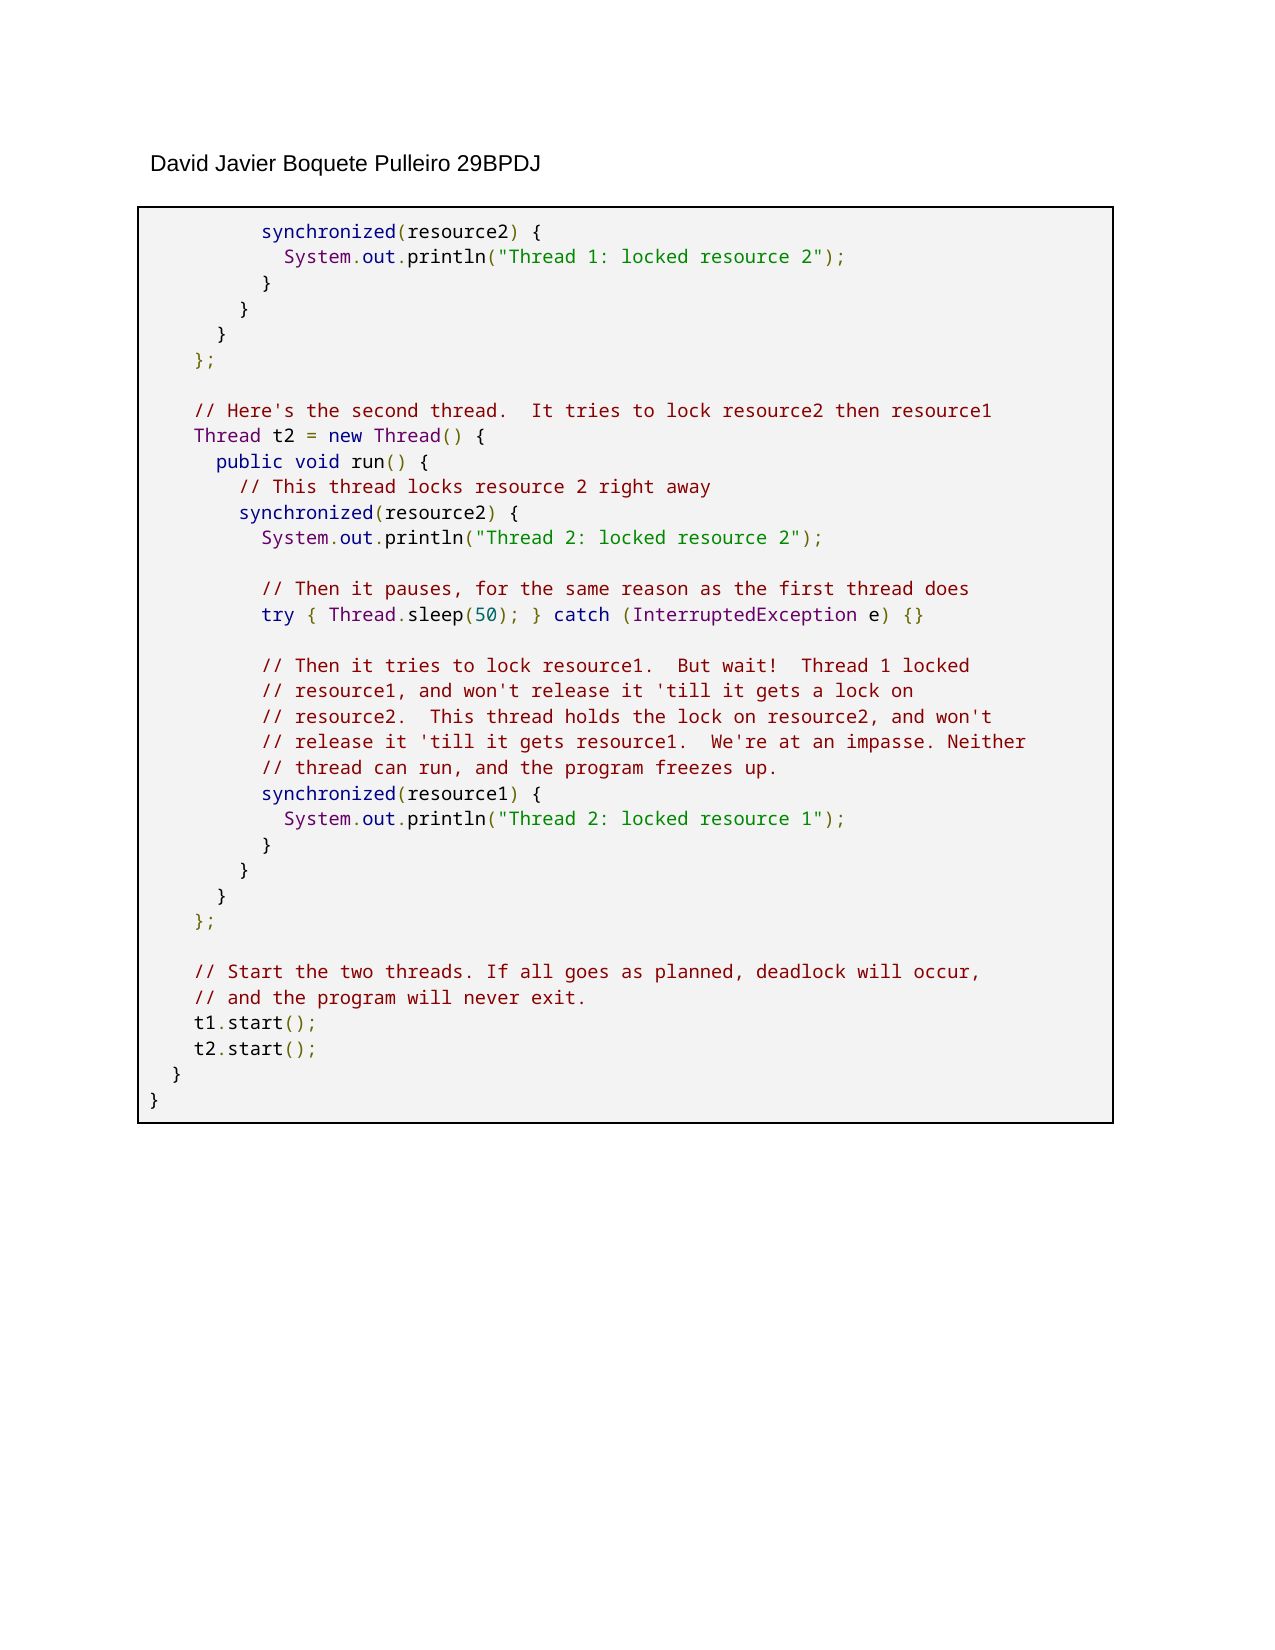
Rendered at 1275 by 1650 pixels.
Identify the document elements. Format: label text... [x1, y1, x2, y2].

table_header synchronized(resource2) { System.out.println("Thread 1: locked resource 2"); } } } }; // Here's the second thread. It tries to lock resource2 then resource1 Thread t2 = new Thread() { public void run() { // This thread locks resource 2 right away synchronized(resource2) { System.out.println("Thread 2: locked resource 2"); // Then it pauses, for the same reason as the first thread does try { Thread.sleep(50); } catch (InterruptedException e) {} // Then it tries to lock resource1. But wait! Thread 1 locked // resource1, and won't release it 'till it gets a lock on // resource2. This thread holds the lock on resource2, and won't // release it 'till it gets resource1. We're at an impasse. Neither // thread can run, and the program freezes up. synchronized(resource1) { System.out.println("Thread 2: locked resource 1"); } } } }; // Start the two threads. If all goes as planned, deadlock will occur, // and the program will never exit. t1.start(); t2.start(); } } [139, 208, 1112, 1122]
